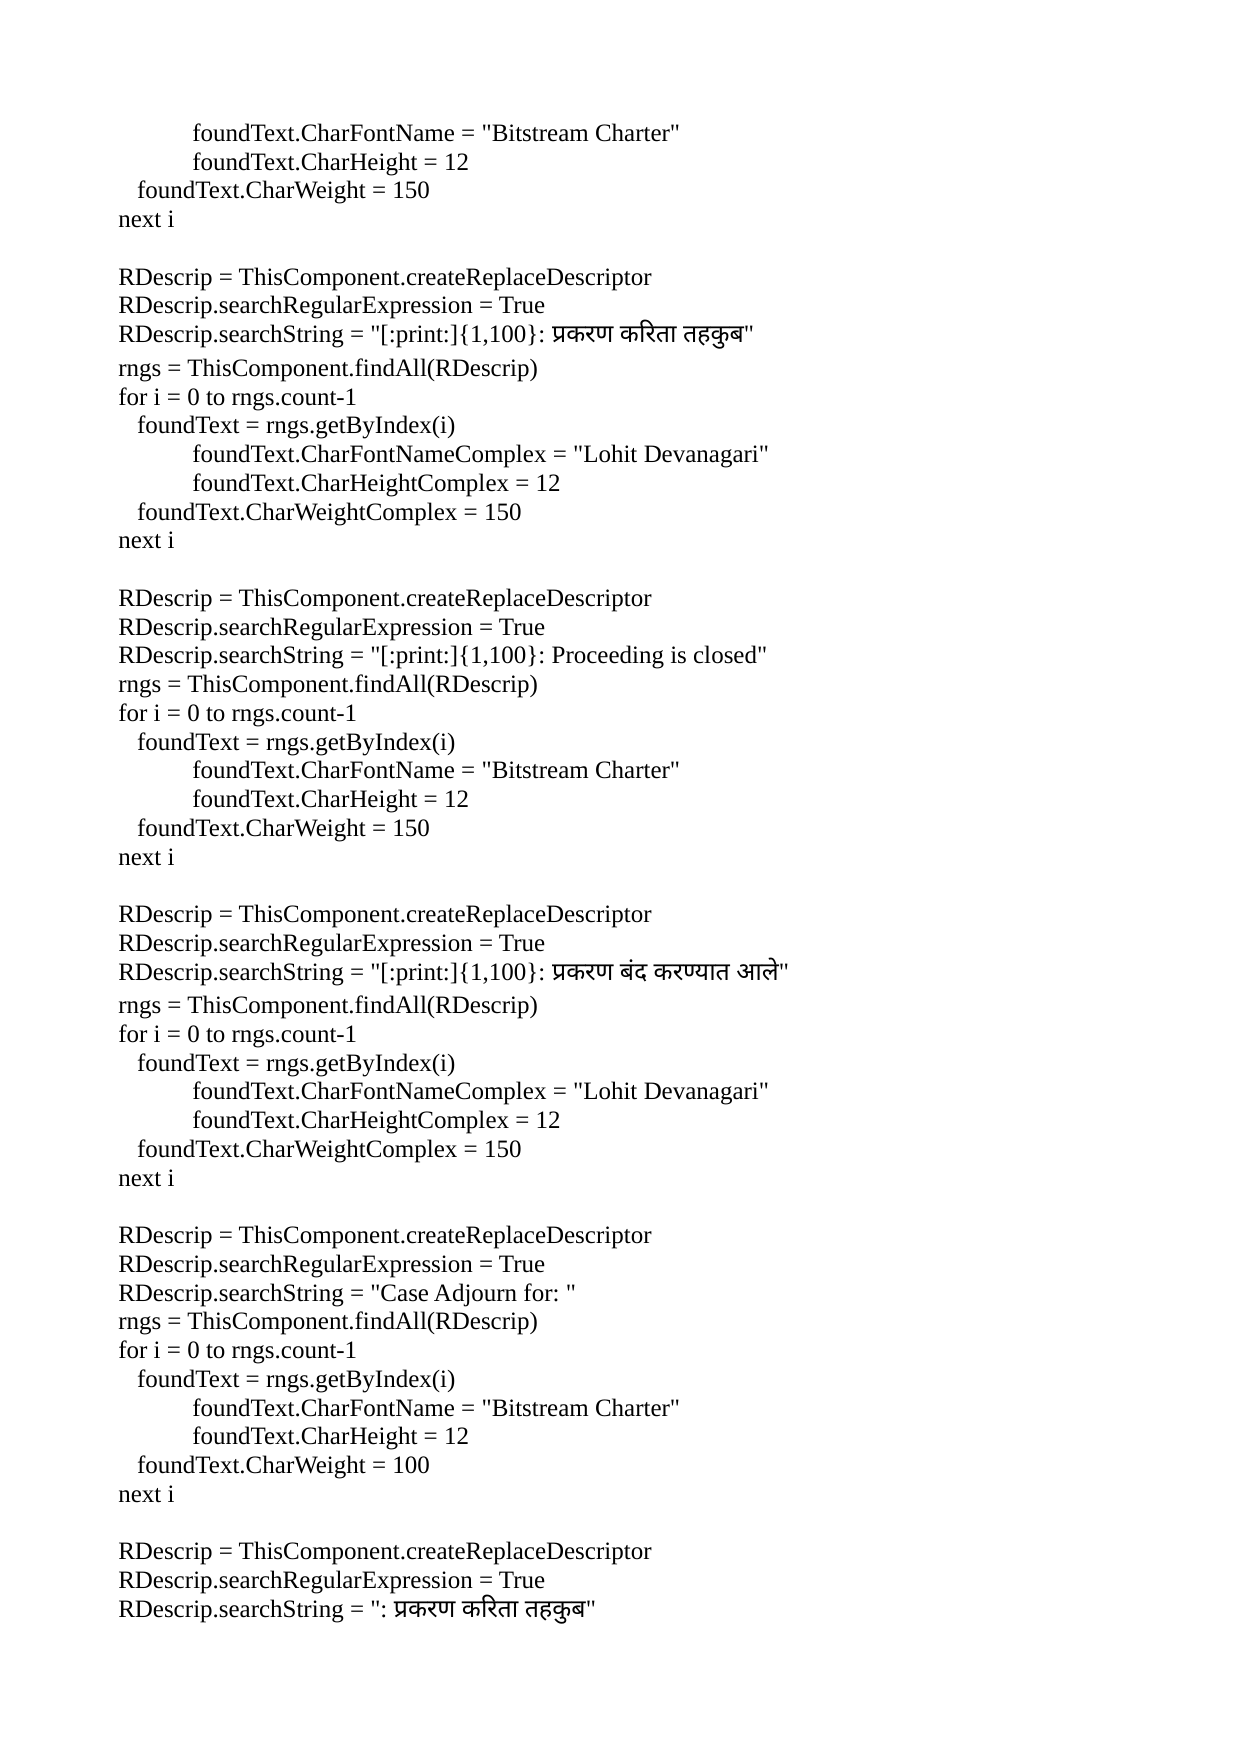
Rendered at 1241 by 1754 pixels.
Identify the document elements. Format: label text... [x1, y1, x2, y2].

text next i [118, 1163, 1122, 1191]
text for i = 0 to rngs.count-1 [118, 1335, 1122, 1364]
text foundText.CharWeight = 150 [118, 176, 1122, 204]
text for i = 0 to rngs.count-1 [118, 382, 1122, 410]
text foundText = rngs.getByIndex(i) [118, 727, 1122, 755]
text RDescrip = ThisComponent.createReplaceDescriptor [118, 1536, 1122, 1565]
text foundText = rngs.getByIndex(i) [118, 410, 1122, 439]
text rngs = ThisComponent.findAll(RDescrip) [118, 353, 1122, 382]
text RDescrip.searchString = "[:print:]{1,100}: प्रकरण बंद करण्यात आले" [118, 957, 1122, 990]
text RDescrip.searchRegularExpression = True [118, 928, 1122, 957]
text next i [118, 1479, 1122, 1508]
text RDescrip = ThisComponent.createReplaceDescriptor [118, 262, 1122, 291]
text foundText.CharFontName = "Bitstream Charter" [118, 755, 1122, 784]
text foundText.CharFontName = "Bitstream Charter" [118, 1393, 1122, 1421]
text rngs = ThisComponent.findAll(RDescrip) [118, 990, 1122, 1019]
text RDescrip.searchRegularExpression = True [118, 612, 1122, 640]
text foundText.CharFontName = "Bitstream Charter" [118, 118, 1122, 147]
text foundText.CharHeightComplex = 12 [118, 1105, 1122, 1134]
text foundText = rngs.getByIndex(i) [118, 1364, 1122, 1393]
text RDescrip = ThisComponent.createReplaceDescriptor [118, 583, 1122, 612]
text next i [118, 842, 1122, 870]
text foundText.CharFontNameComplex = "Lohit Devanagari" [118, 439, 1122, 468]
text RDescrip.searchString = "[:print:]{1,100}: प्रकरण करिता तहकुब" [118, 319, 1122, 353]
text foundText.CharHeight = 12 [118, 784, 1122, 813]
text RDescrip.searchString = "Case Adjourn for: " [118, 1278, 1122, 1306]
text RDescrip.searchRegularExpression = True [118, 1565, 1122, 1594]
text RDescrip.searchRegularExpression = True [118, 1249, 1122, 1278]
text RDescrip = ThisComponent.createReplaceDescriptor [118, 899, 1122, 928]
text foundText.CharWeight = 100 [118, 1450, 1122, 1479]
text foundText.CharHeight = 12 [118, 147, 1122, 176]
text foundText.CharFontNameComplex = "Lohit Devanagari" [118, 1076, 1122, 1105]
text RDescrip = ThisComponent.createReplaceDescriptor [118, 1220, 1122, 1249]
text RDescrip.searchString = ": प्रकरण करिता तहकुब" [118, 1594, 1122, 1627]
text next i [118, 525, 1122, 554]
text foundText.CharWeight = 150 [118, 813, 1122, 842]
text foundText = rngs.getByIndex(i) [118, 1048, 1122, 1076]
text RDescrip.searchRegularExpression = True [118, 291, 1122, 319]
text rngs = ThisComponent.findAll(RDescrip) [118, 1306, 1122, 1335]
text rngs = ThisComponent.findAll(RDescrip) [118, 669, 1122, 698]
text foundText.CharHeightComplex = 12 [118, 468, 1122, 497]
text foundText.CharWeightComplex = 150 [118, 1134, 1122, 1163]
text foundText.CharHeight = 12 [118, 1421, 1122, 1450]
text for i = 0 to rngs.count-1 [118, 1019, 1122, 1048]
text for i = 0 to rngs.count-1 [118, 698, 1122, 727]
text foundText.CharWeightComplex = 150 [118, 497, 1122, 525]
text next i [118, 204, 1122, 233]
text RDescrip.searchString = "[:print:]{1,100}: Proceeding is closed" [118, 640, 1122, 669]
